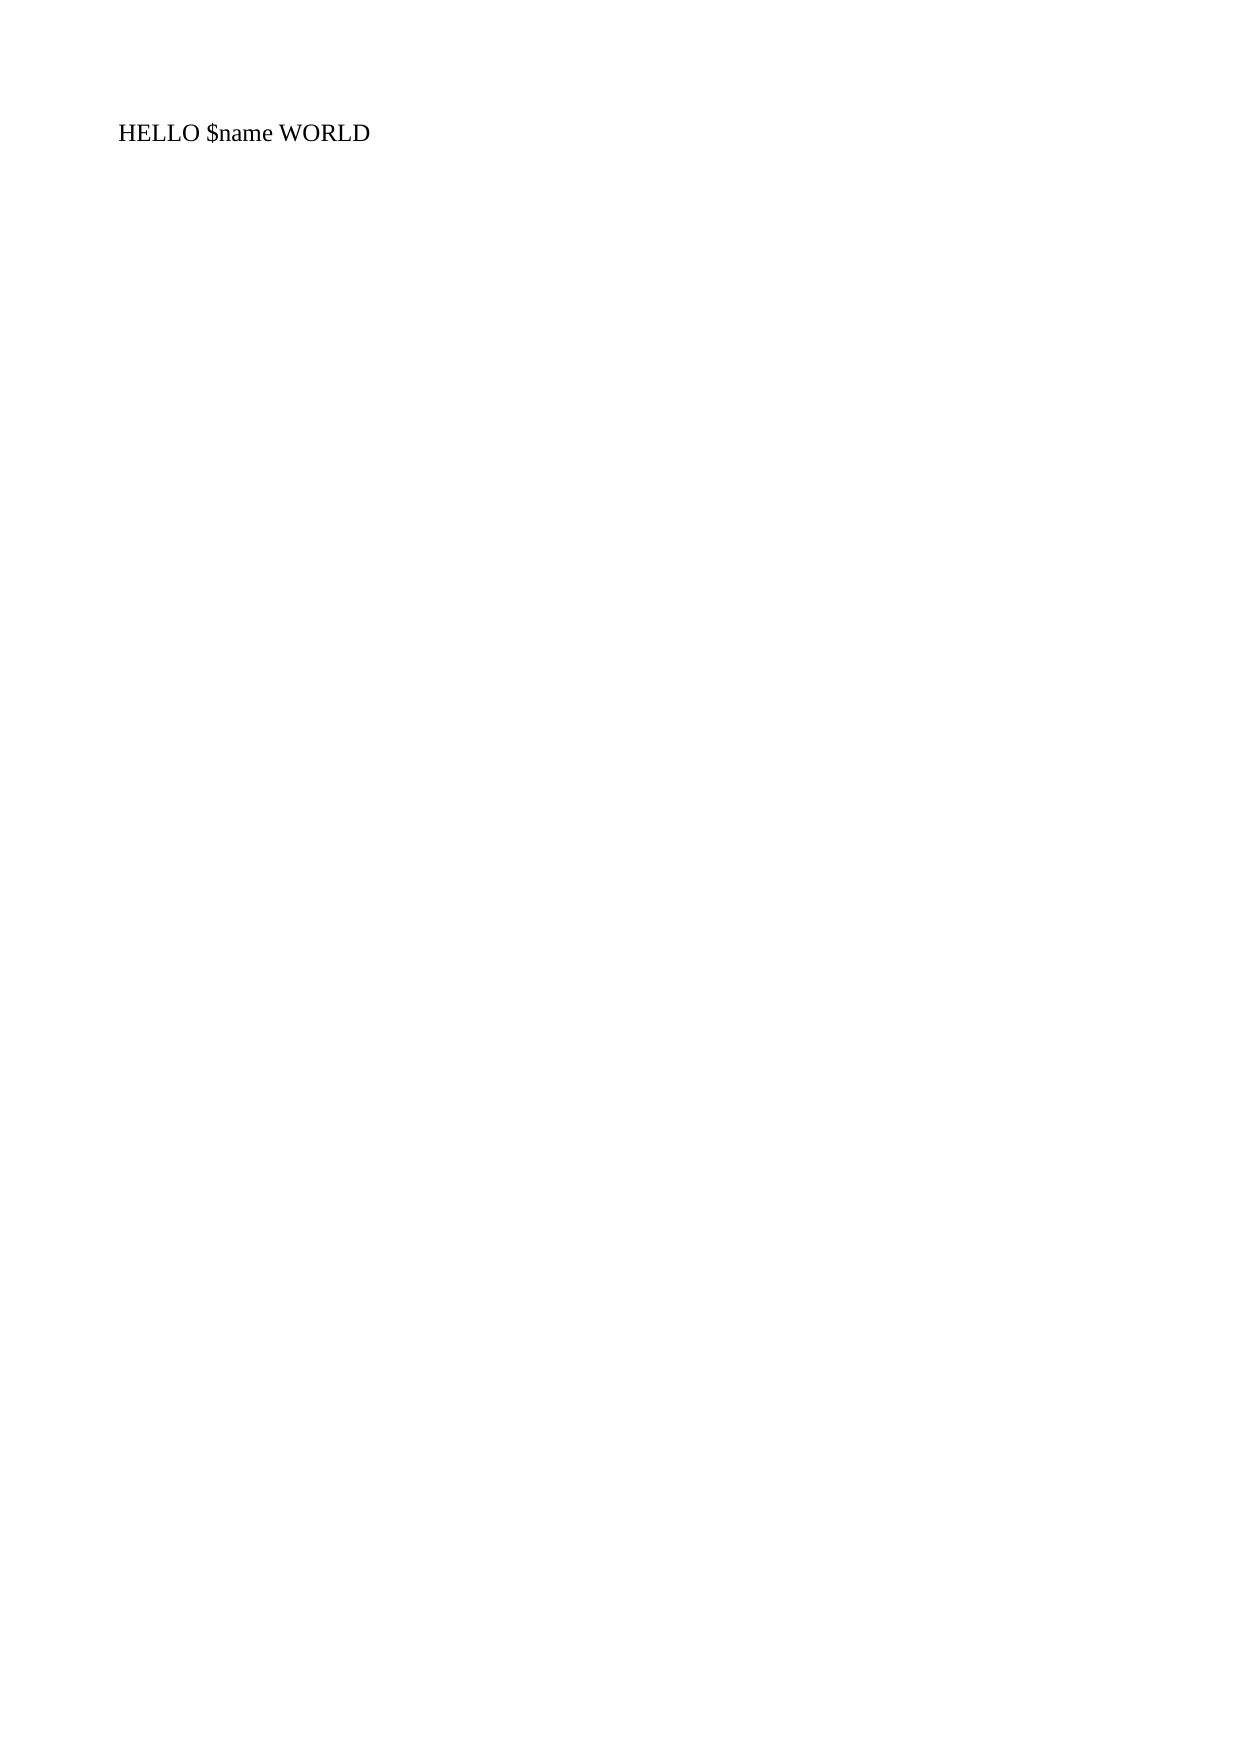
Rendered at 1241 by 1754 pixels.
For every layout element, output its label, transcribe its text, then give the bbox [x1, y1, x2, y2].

text HELLO $name WORLD [118, 118, 1122, 147]
